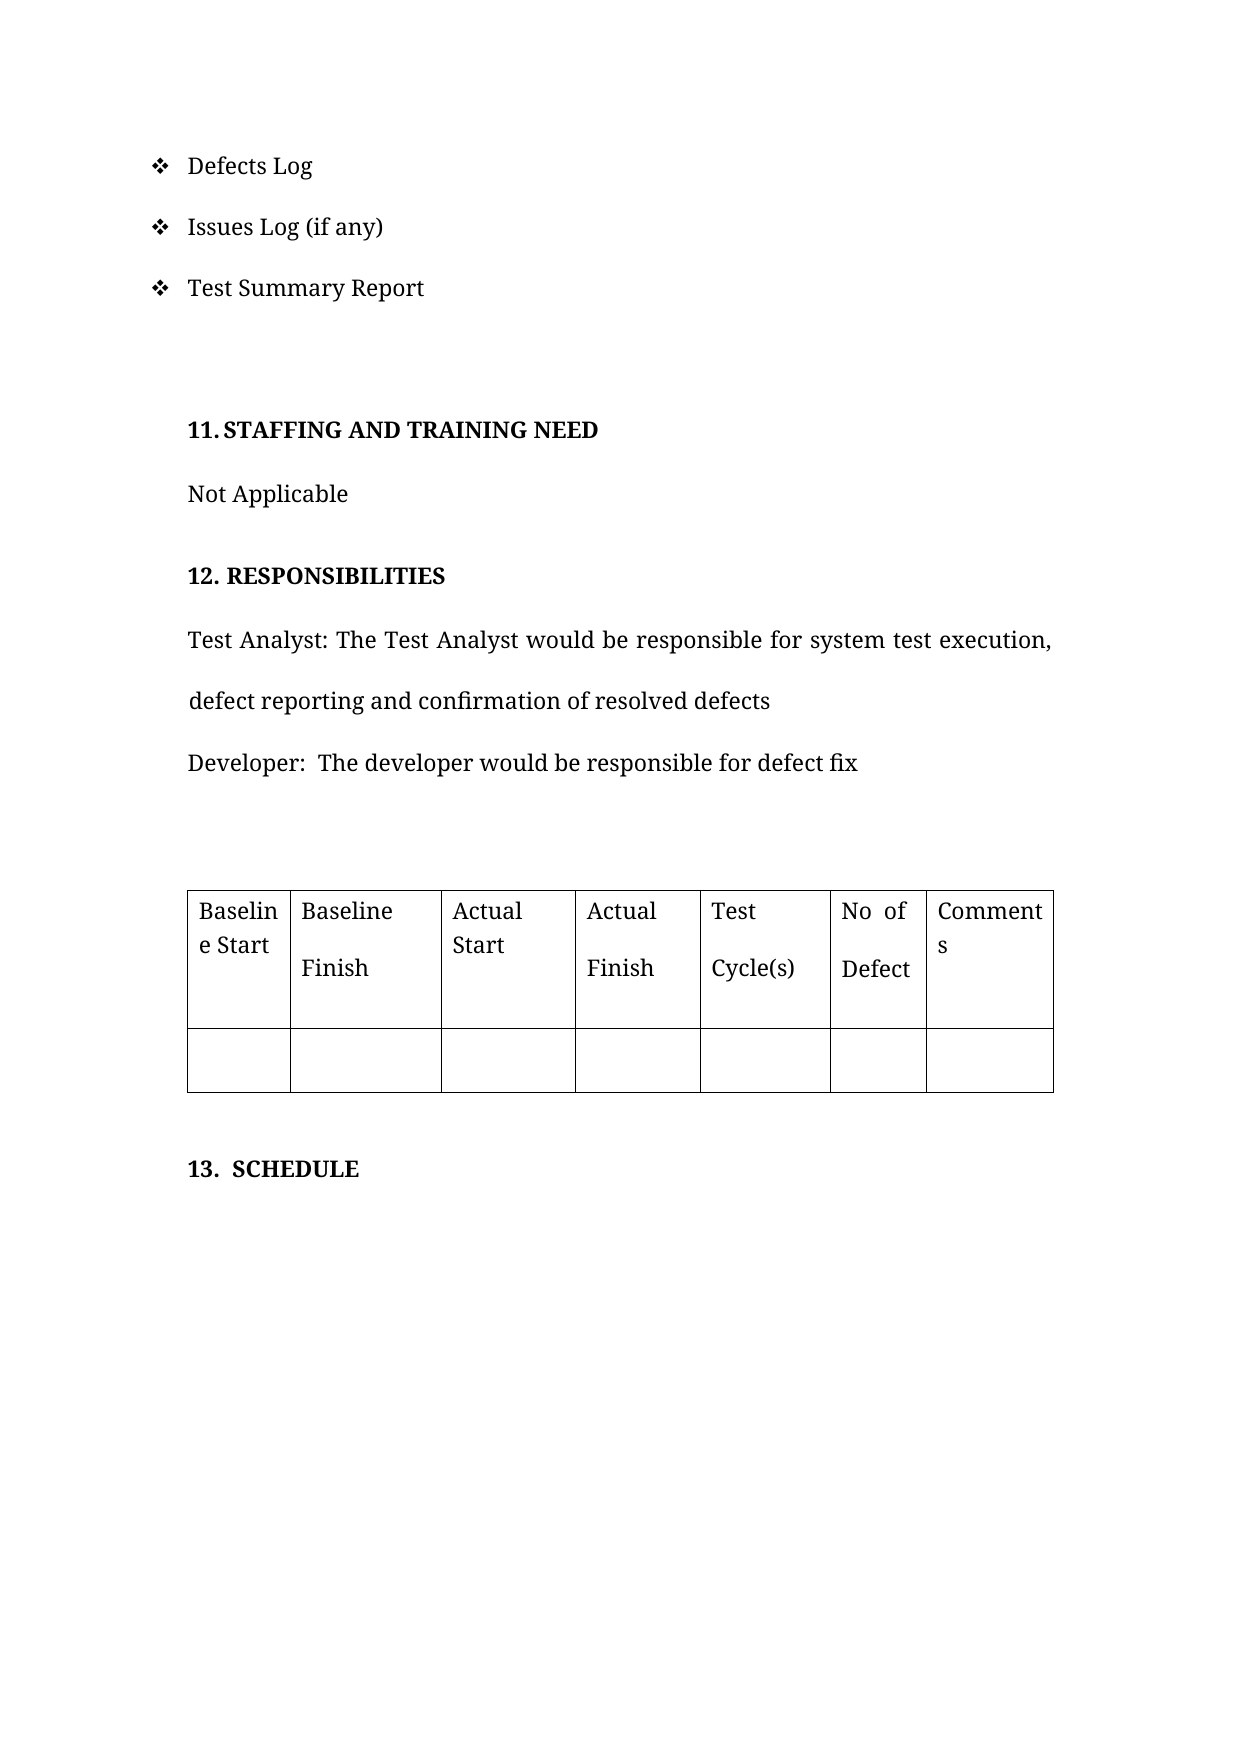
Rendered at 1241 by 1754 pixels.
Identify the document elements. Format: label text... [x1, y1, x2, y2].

table_cell [576, 1029, 700, 1092]
table_header Actual Finish [576, 891, 700, 1028]
list Defects Log [150, 150, 1053, 181]
table_cell [442, 1029, 575, 1092]
subtitle SCHEDULE [187, 1153, 1053, 1184]
table_cell [831, 1029, 926, 1092]
list Test Summary Report [150, 271, 1053, 303]
subtitle RESPONSIBILITIES [187, 560, 1053, 591]
table_header Baseline Start [188, 891, 290, 1028]
table_cell [188, 1029, 290, 1092]
table_cell [927, 1029, 1053, 1092]
table_header Actual Start [442, 891, 575, 1028]
list Issues Log (if any) [150, 211, 1053, 242]
text Developer: The developer would be responsible for defect fix [187, 747, 1053, 778]
table_header Comments [927, 891, 1053, 1028]
table_cell [291, 1029, 441, 1092]
text Not Applicable [187, 478, 1053, 509]
text Test Analyst: The Test Analyst would be responsible for system test execution, defect reporting and confirmation of resolved defects [187, 624, 1053, 716]
table_cell [701, 1029, 830, 1092]
table_header No of Defect [831, 891, 926, 1028]
subtitle STAFFING AND TRAINING NEED [187, 414, 1053, 445]
table_header Test Cycle(s) [701, 891, 830, 1028]
table_header Baseline Finish [291, 891, 441, 1028]
